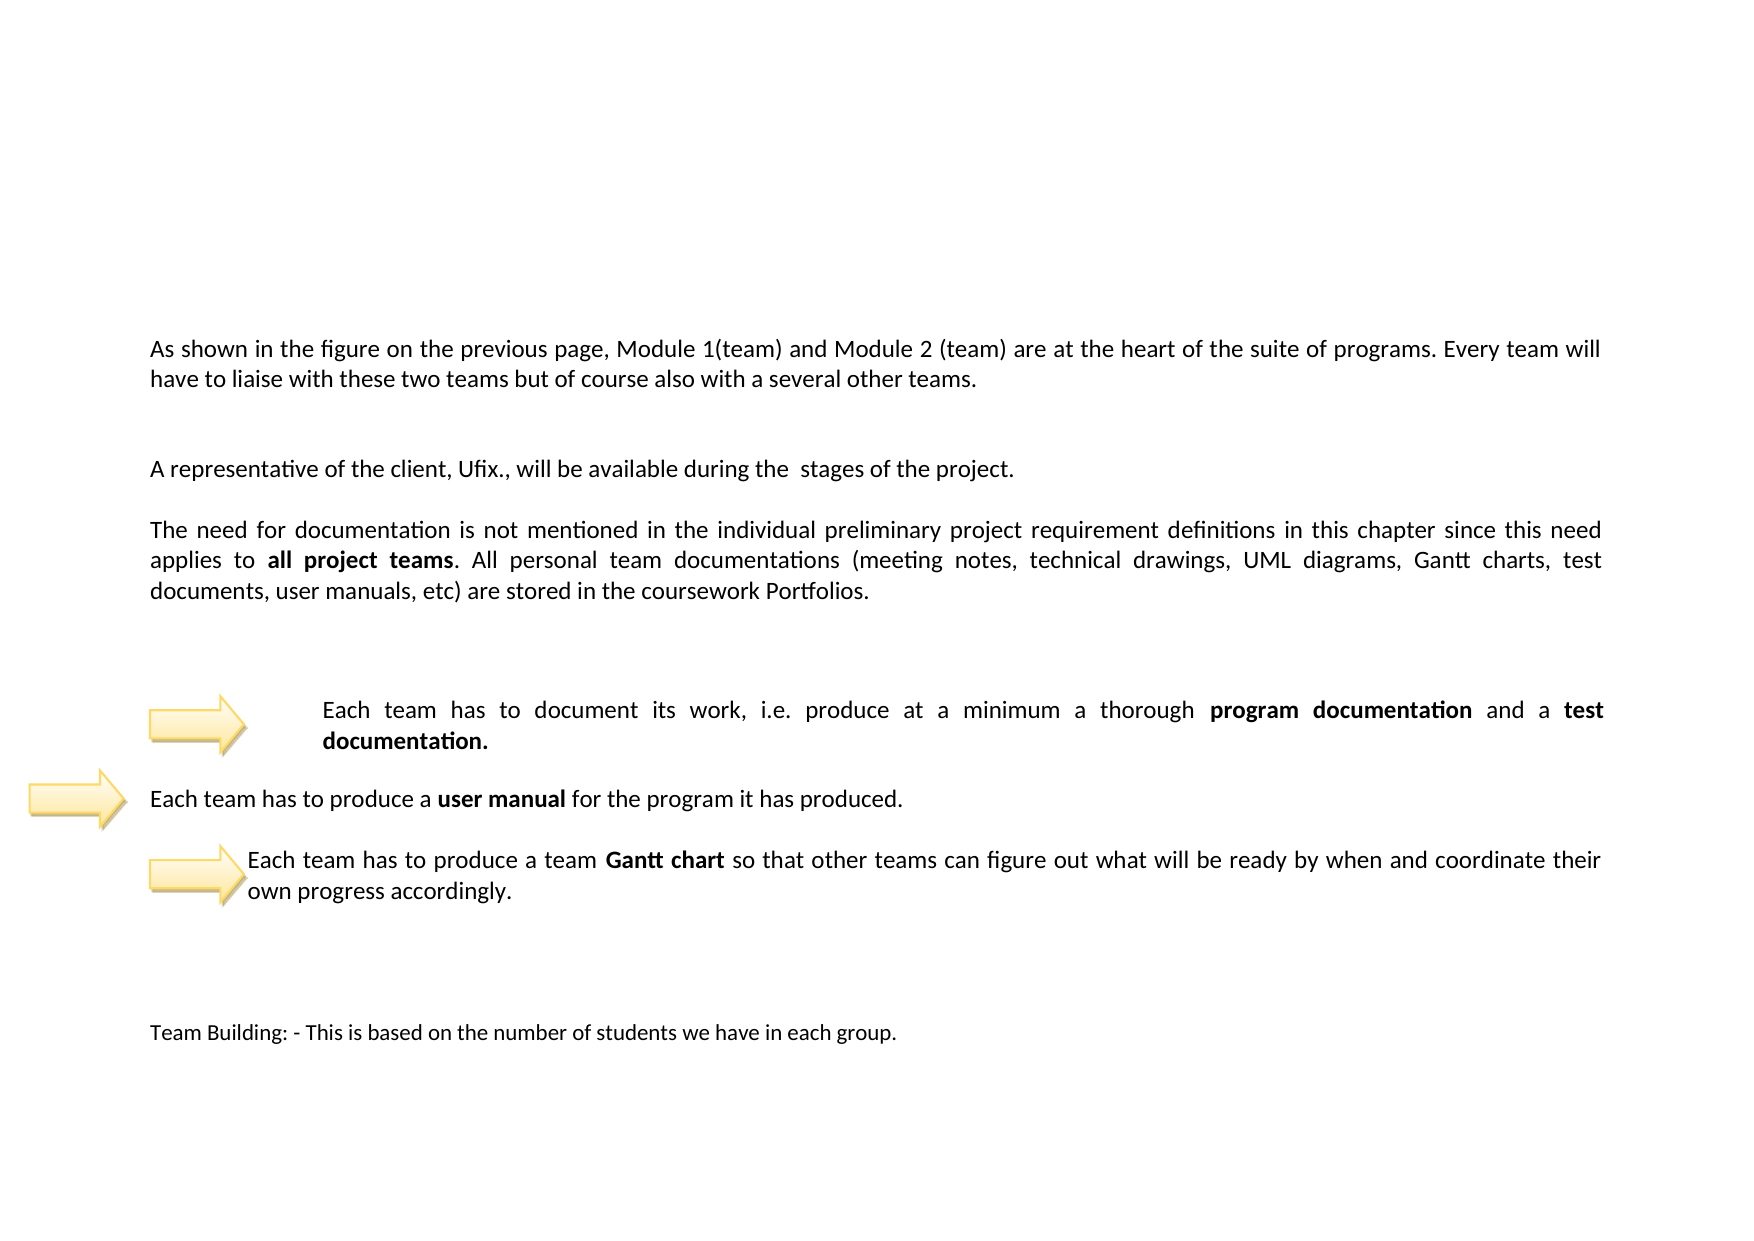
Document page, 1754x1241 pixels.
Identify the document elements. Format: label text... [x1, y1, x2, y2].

text Each team has to produce a team Gantt chart so that other teams can figure out what will be ready by when and coordinate their own progress accordingly. [221, 844, 1604, 906]
text Each team has to document its work, i.e. produce at a minimum a thorough program documentation and a test documentation. [225, 694, 1604, 755]
text Team Building: - This is based on the number of students we have in each group. [150, 1018, 1604, 1046]
text Each team has to produce a user manual for the program it has produced. [150, 783, 1604, 814]
text The need for documentation is not mentioned in the individual preliminary project requirement definitions in this chapter since this need applies to all project teams. All personal team documentations (meeting notes, technical drawings, UML diagrams, Gantt charts, test documents, user manuals, etc) are stored in the coursework Portfolios. [150, 514, 1604, 605]
text As shown in the figure on the previous page, Module 1(team) and Module 2 (team) are at the heart of the suite of programs. Every team will have to liaise with these two teams but of course also with a several other teams. [150, 333, 1604, 394]
text A representative of the client, Ufix., will be available during the stages of the project. [150, 425, 1604, 483]
